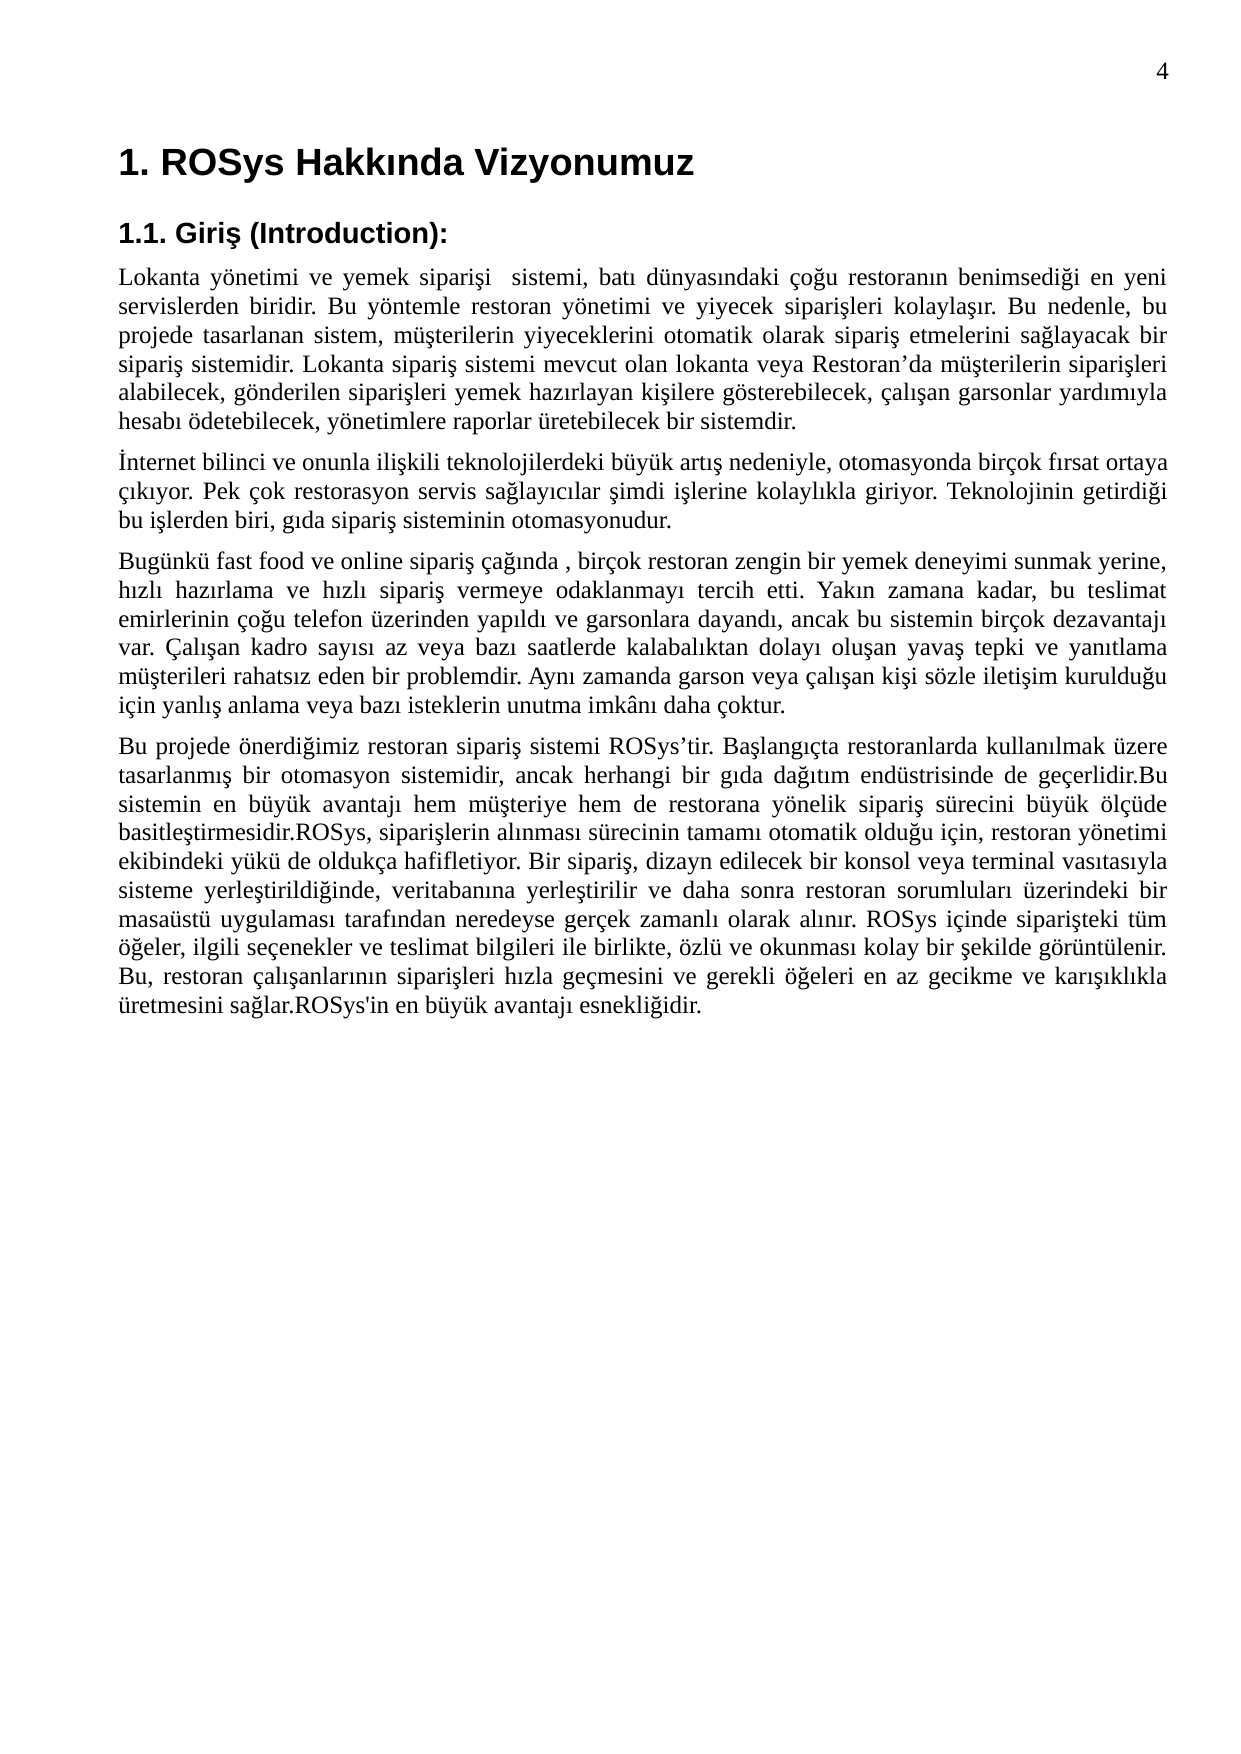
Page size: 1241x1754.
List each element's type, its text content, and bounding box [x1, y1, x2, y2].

subtitle 1. ROSys Hakkında Vizyonumuz [118, 139, 1168, 183]
text İnternet bilinci ve onunla ilişkili teknolojilerdeki büyük artış nedeniyle, otomasyonda birçok fırsat ortaya çıkıyor. Pek çok restorasyon servis sağlayıcılar şimdi işlerine kolaylıkla giriyor. Teknolojinin getirdiği bu işlerden biri, gıda sipariş sisteminin otomasyonudur. [118, 447, 1168, 534]
text Bu projede önerdiğimiz restoran sipariş sistemi ROSys’tir. Başlangıçta restoranlarda kullanılmak üzere tasarlanmış bir otomasyon sistemidir, ancak herhangi bir gıda dağıtım endüstrisinde de geçerlidir.Bu sistemin en büyük avantajı hem müşteriye hem de restorana yönelik sipariş sürecini büyük ölçüde basitleştirmesidir.ROSys, siparişlerin alınması sürecinin tamamı otomatik olduğu için, restoran yönetimi ekibindeki yükü de oldukça hafifletiyor. Bir sipariş, dizayn edilecek bir konsol veya terminal vasıtasıyla sisteme yerleştirildiğinde, veritabanına yerleştirilir ve daha sonra restoran sorumluları üzerindeki bir masaüstü uygulaması tarafından neredeyse gerçek zamanlı olarak alınır. ROSys içinde siparişteki tüm öğeler, ilgili seçenekler ve teslimat bilgileri ile birlikte, özlü ve okunması kolay bir şekilde görüntülenir. Bu, restoran çalışanlarının siparişleri hızla geçmesini ve gerekli öğeleri en az gecikme ve karışıklıkla üretmesini sağlar.ROSys'in en büyük avantajı esnekliğidir. [118, 731, 1168, 1019]
text Bugünkü fast food ve online sipariş çağında , birçok restoran zengin bir yemek deneyimi sunmak yerine, hızlı hazırlama ve hızlı sipariş vermeye odaklanmayı tercih etti. Yakın zamana kadar, bu teslimat emirlerinin çoğu telefon üzerinden yapıldı ve garsonlara dayandı, ancak bu sistemin birçok dezavantajı var. Çalışan kadro sayısı az veya bazı saatlerde kalabalıktan dolayı oluşan yavaş tepki ve yanıtlama müşterileri rahatsız eden bir problemdir. Aynı zamanda garson veya çalışan kişi sözle iletişim kurulduğu için yanlış anlama veya bazı isteklerin unutma imkânı daha çoktur. [118, 546, 1168, 719]
text Lokanta yönetimi ve yemek siparişi sistemi, batı dünyasındaki çoğu restoranın benimsediği en yeni servislerden biridir. Bu yöntemle restoran yönetimi ve yiyecek siparişleri kolaylaşır. Bu nedenle, bu projede tasarlanan sistem, müşterilerin yiyeceklerini otomatik olarak sipariş etmelerini sağlayacak bir sipariş sistemidir. Lokanta sipariş sistemi mevcut olan lokanta veya Restoran’da müşterilerin siparişleri alabilecek, gönderilen siparişleri yemek hazırlayan kişilere gösterebilecek, çalışan garsonlar yardımıyla hesabı ödetebilecek, yönetimlere raporlar üretebilecek bir sistemdir. [118, 262, 1168, 435]
subtitle 1.1. Giriş (Introduction): [118, 216, 1168, 250]
